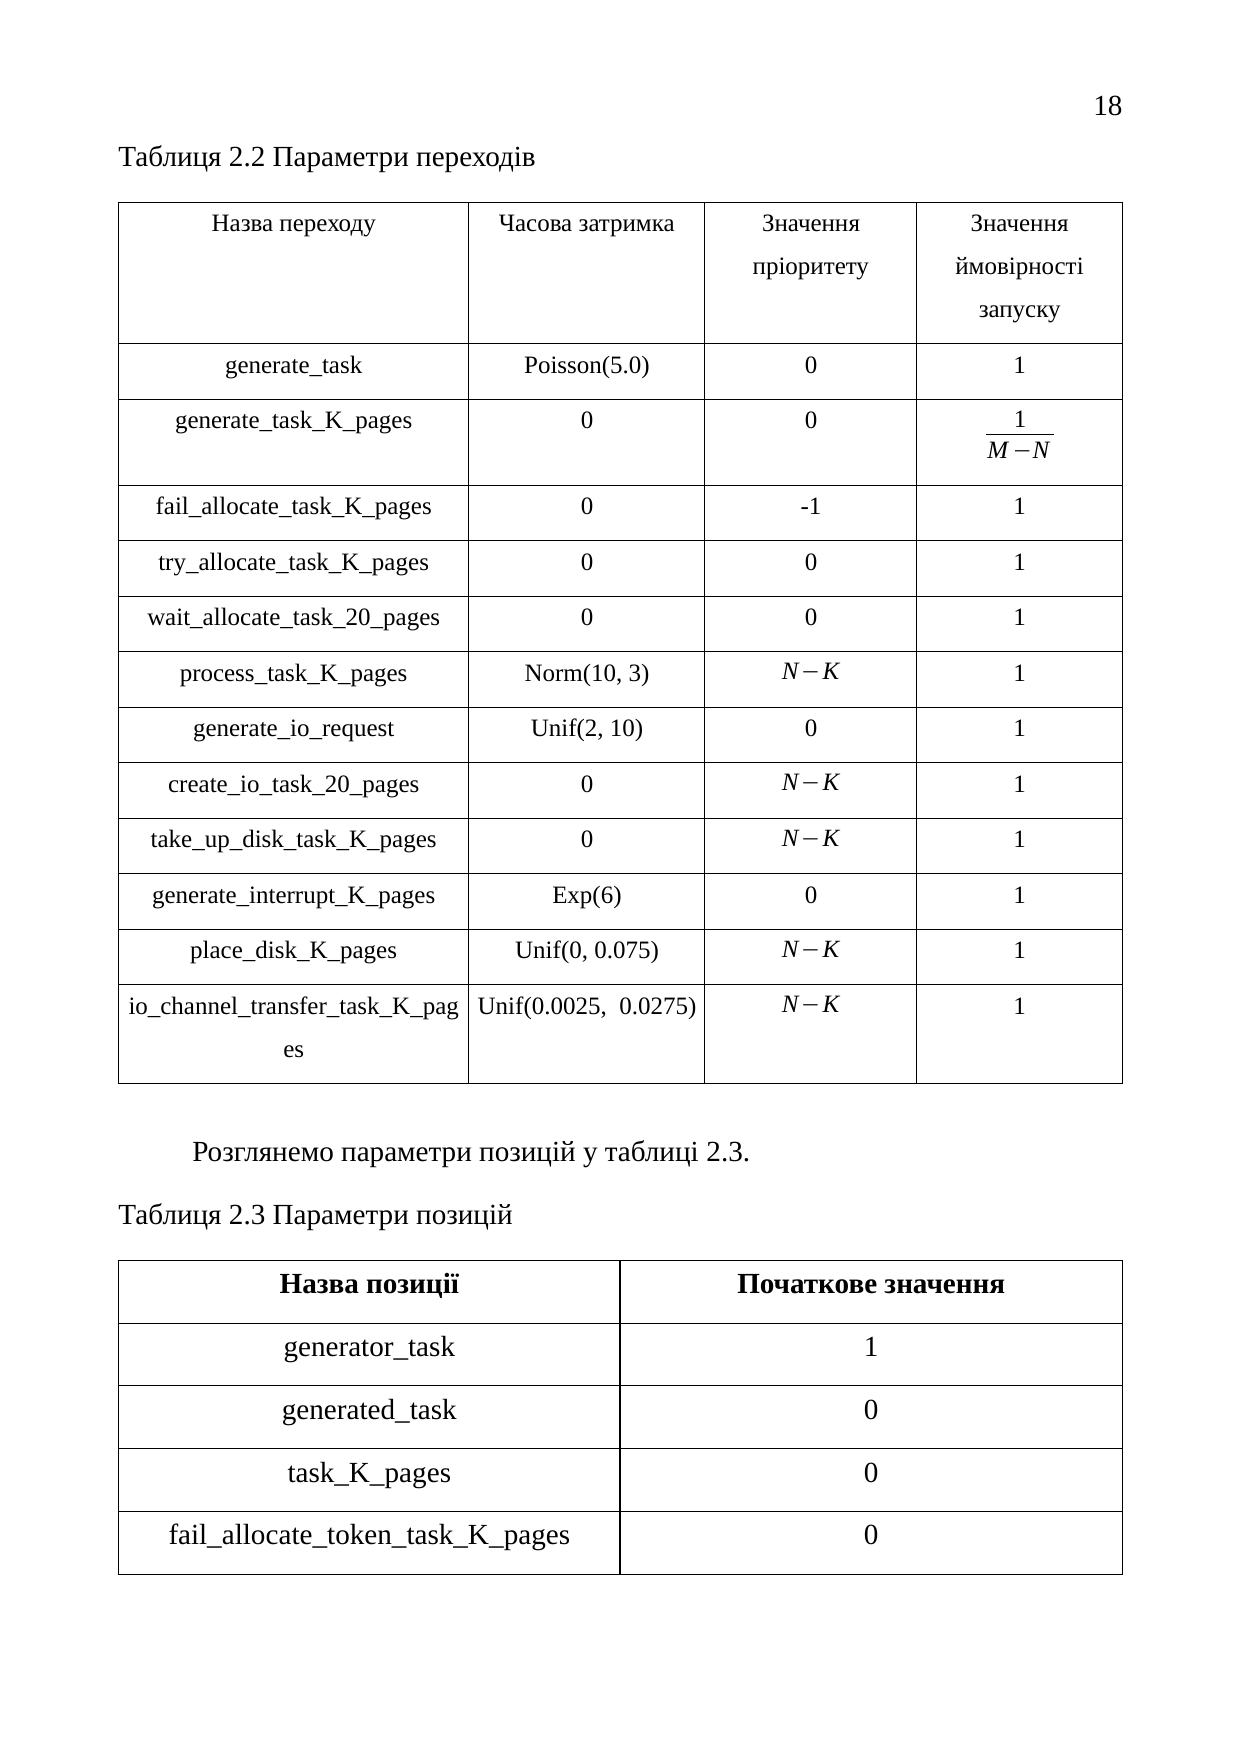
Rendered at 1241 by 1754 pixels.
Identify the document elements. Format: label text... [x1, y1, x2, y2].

table_cell Unif(0.0025, 0.0275) [469, 985, 704, 1083]
table_cell generated_task [119, 1386, 619, 1448]
table_cell [917, 400, 1122, 484]
table_cell 1 [917, 541, 1122, 596]
table_cell Unif(0, 0.075) [469, 930, 704, 984]
table_cell 0 [469, 486, 704, 540]
table_cell 0 [705, 597, 916, 651]
table_cell fail_allocate_task_K_pages [119, 486, 468, 540]
table_header Початкове значення [621, 1261, 1122, 1323]
table_cell wait_allocate_task_20_pages [119, 597, 468, 651]
table_cell 1 [917, 344, 1122, 399]
table_cell Exp(6) [469, 874, 704, 929]
table_cell Unif(2, 10) [469, 708, 704, 762]
table_cell [705, 985, 916, 1083]
table_cell Norm(10, 3) [469, 652, 704, 707]
table_cell process_task_K_pages [119, 652, 468, 707]
table_cell take_up_disk_task_K_pages [119, 819, 468, 873]
table_cell generate_task_K_pages [119, 400, 468, 484]
table_cell 1 [621, 1324, 1122, 1385]
table_cell io_channel_transfer_task_K_pages [119, 985, 468, 1083]
table_cell [705, 652, 916, 707]
table_cell 0 [705, 400, 916, 484]
table_cell 1 [917, 708, 1122, 762]
table_cell try_allocate_task_K_pages [119, 541, 468, 596]
table_cell 0 [469, 597, 704, 651]
table_cell 0 [621, 1449, 1122, 1511]
table_cell generator_task [119, 1324, 619, 1385]
table_cell [705, 763, 916, 818]
table_cell 0 [621, 1386, 1122, 1448]
table_cell 1 [917, 985, 1122, 1083]
table_cell 1 [917, 819, 1122, 873]
table_cell place_disk_K_pages [119, 930, 468, 984]
table_cell Poisson(5.0) [469, 344, 704, 399]
table_cell 0 [705, 541, 916, 596]
text Таблиця 2.2 Параметри переходів [118, 139, 1122, 172]
table_header Значення ймовірності запуску [917, 203, 1122, 343]
table_cell generate_interrupt_K_pages [119, 874, 468, 929]
table_header Часова затримка [469, 203, 704, 343]
table_cell generate_io_request [119, 708, 468, 762]
table_cell 1 [917, 874, 1122, 929]
table_cell 0 [469, 819, 704, 873]
table_cell 0 [469, 400, 704, 484]
table_cell [705, 819, 916, 873]
table_cell 1 [917, 486, 1122, 540]
table_cell 1 [917, 652, 1122, 707]
table_cell 0 [469, 763, 704, 818]
table_cell task_K_pages [119, 1449, 619, 1511]
table_cell 1 [917, 930, 1122, 984]
table_cell fail_allocate_token_task_K_pages [119, 1512, 619, 1573]
table_cell [705, 930, 916, 984]
table_cell 1 [917, 597, 1122, 651]
text Розглянемо параметри позицій у таблиці 2.3. [118, 1134, 1122, 1168]
table_cell -1 [705, 486, 916, 540]
table_cell 0 [705, 708, 916, 762]
table_cell 0 [705, 874, 916, 929]
table_cell create_io_task_20_pages [119, 763, 468, 818]
table_header Назва переходу [119, 203, 468, 343]
table_cell generate_task [119, 344, 468, 399]
table_cell 0 [705, 344, 916, 399]
table_cell 1 [917, 763, 1122, 818]
table_cell 0 [469, 541, 704, 596]
table_header Назва позиції [119, 1261, 619, 1323]
table_cell 0 [621, 1512, 1122, 1573]
table_header Значення пріоритету [705, 203, 916, 343]
text Таблиця 2.3 Параметри позицій [118, 1197, 1122, 1231]
